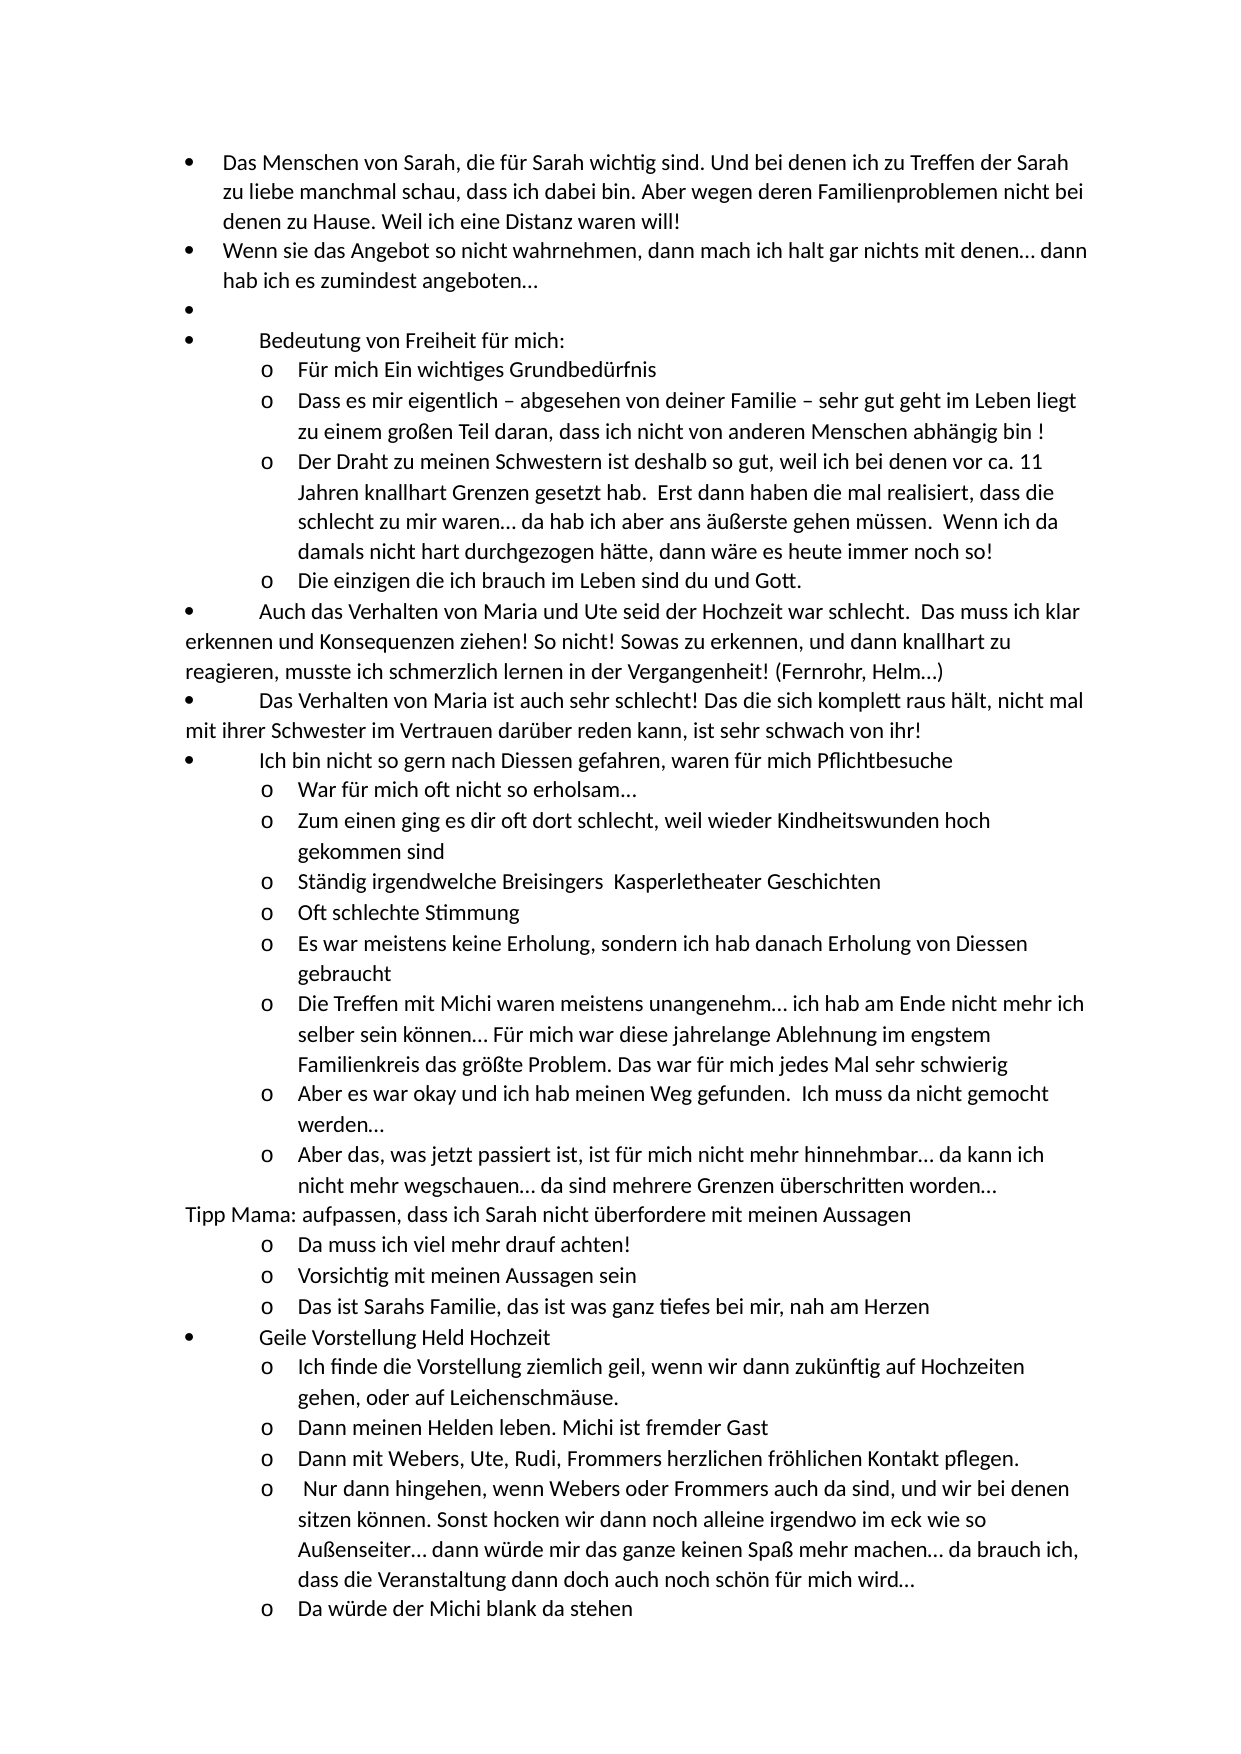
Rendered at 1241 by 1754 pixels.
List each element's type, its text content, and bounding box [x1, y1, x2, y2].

list Ich bin nicht so gern nach Diessen gefahren, waren für mich Pflichtbesuche [185, 746, 1093, 774]
list Auch das Verhalten von Maria und Ute seid der Hochzeit war schlecht. Das muss ich klar erkennen und Konsequenzen ziehen! So nicht! Sowas zu erkennen, und dann knallhart zu reagieren, musste ich schmerzlich lernen in der Vergangenheit! (Fernrohr, Helm…) [185, 597, 1093, 685]
list Das Menschen von Sarah, die für Sarah wichtig sind. Und bei denen ich zu Treffen der Sarah zu liebe manchmal schau, dass ich dabei bin. Aber wegen deren Familienproblemen nicht bei denen zu Hause. Weil ich eine Distanz waren will! [185, 148, 1093, 235]
list Tipp Mama: aufpassen, dass ich Sarah nicht überfordere mit meinen Aussagen [185, 1200, 1093, 1228]
list Das Verhalten von Maria ist auch sehr schlecht! Das die sich komplett raus hält, nicht mal mit ihrer Schwester im Vertrauen darüber reden kann, ist sehr schwach von ihr! [185, 687, 1093, 744]
list Oft schlechte Stimmung [260, 898, 1093, 927]
list Bedeutung von Freiheit für mich: [185, 326, 1093, 354]
list Zum einen ging es dir oft dort schlecht, weil wieder Kindheitswunden hoch gekommen sind [260, 806, 1093, 865]
list Es war meistens keine Erholung, sondern ich hab danach Erholung von Diessen gebraucht [260, 929, 1093, 987]
list Ich finde die Vorstellung ziemlich geil, wenn wir dann zukünftig auf Hochzeiten gehen, oder auf Leichenschmäuse. [260, 1352, 1093, 1411]
list Für mich Ein wichtiges Grundbedürfnis [260, 355, 1093, 384]
list Vorsichtig mit meinen Aussagen sein [260, 1261, 1093, 1290]
list Die Treffen mit Michi waren meistens unangenehm… ich hab am Ende nicht mehr ich selber sein können… Für mich war diese jahrelange Ablehnung im engstem Familienkreis das größte Problem. Das war für mich jedes Mal sehr schwierig [260, 989, 1093, 1078]
list Aber es war okay und ich hab meinen Weg gefunden. Ich muss da nicht gemocht werden… [260, 1079, 1093, 1138]
list Geile Vorstellung Held Hochzeit [185, 1323, 1093, 1351]
list Dass es mir eigentlich – abgesehen von deiner Familie – sehr gut geht im Leben liegt zu einem großen Teil daran, dass ich nicht von anderen Menschen abhängig bin ! [260, 386, 1093, 445]
list War für mich oft nicht so erholsam... [260, 776, 1093, 805]
list Dann meinen Helden leben. Michi ist fremder Gast [260, 1413, 1093, 1442]
list Da würde der Michi blank da stehen [260, 1594, 1093, 1623]
list Das ist Sarahs Familie, das ist was ganz tiefes bei mir, nah am Herzen [260, 1292, 1093, 1321]
list Wenn sie das Angebot so nicht wahrnehmen, dann mach ich halt gar nichts mit denen… dann hab ich es zumindest angeboten… [185, 237, 1093, 294]
list Da muss ich viel mehr drauf achten! [260, 1230, 1093, 1259]
list Der Draht zu meinen Schwestern ist deshalb so gut, weil ich bei denen vor ca. 11 Jahren knallhart Grenzen gesetzt hab. Erst dann haben die mal realisiert, dass die schlecht zu mir waren… da hab ich aber ans äußerste gehen müssen. Wenn ich da damals nicht hart durchgezogen hätte, dann wäre es heute immer noch so! [260, 447, 1093, 565]
list Dann mit Webers, Ute, Rudi, Frommers herzlichen fröhlichen Kontakt pflegen. [260, 1444, 1093, 1473]
list Nur dann hingehen, wenn Webers oder Frommers auch da sind, und wir bei denen sitzen können. Sonst hocken wir dann noch alleine irgendwo im eck wie so Außenseiter… dann würde mir das ganze keinen Spaß mehr machen… da brauch ich, dass die Veranstaltung dann doch auch noch schön für mich wird… [260, 1474, 1093, 1593]
list Ständig irgendwelche Breisingers Kasperletheater Geschichten [260, 867, 1093, 896]
list Die einzigen die ich brauch im Leben sind du und Gott. [260, 567, 1093, 596]
list Aber das, was jetzt passiert ist, ist für mich nicht mehr hinnehmbar… da kann ich nicht mehr wegschauen… da sind mehrere Grenzen überschritten worden… [260, 1140, 1093, 1199]
